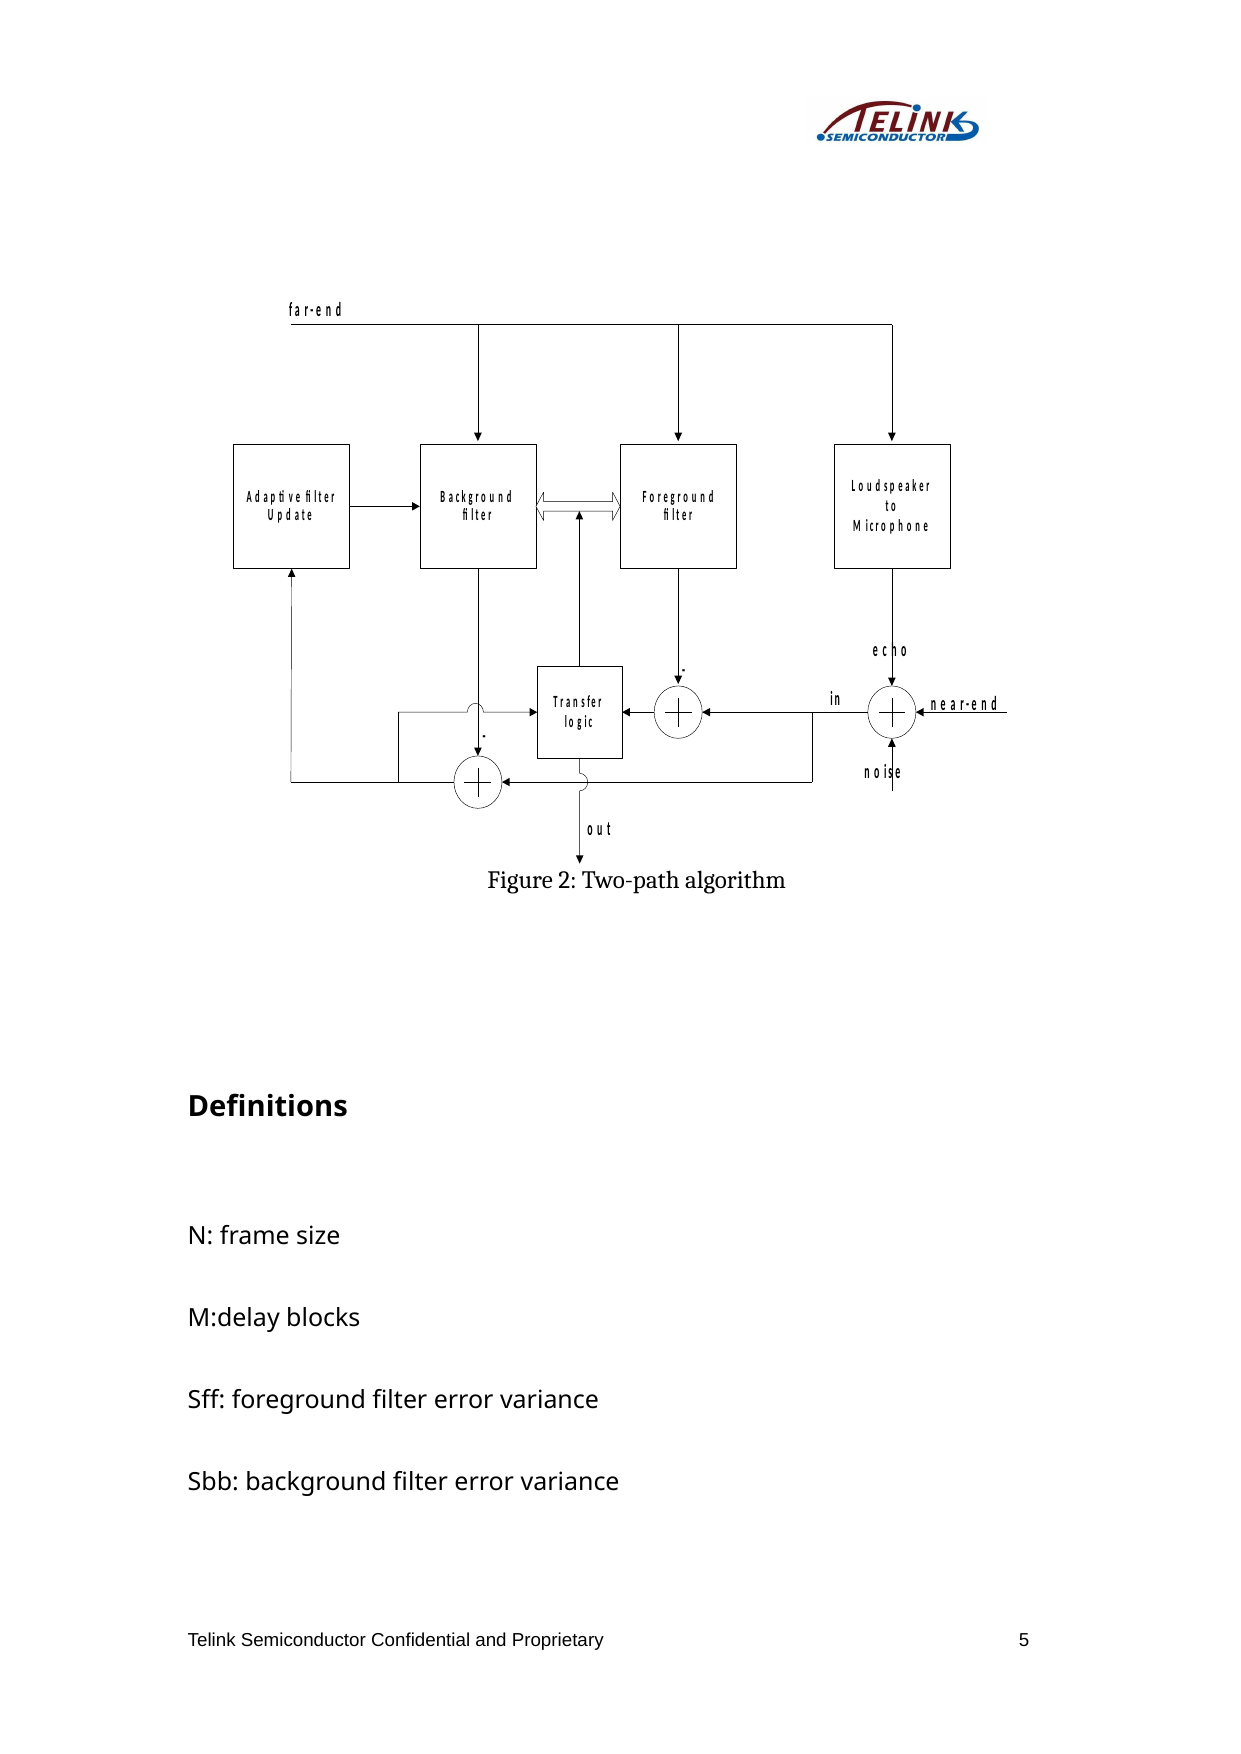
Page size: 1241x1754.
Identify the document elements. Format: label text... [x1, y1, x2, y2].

text N: frame size [187, 1202, 1053, 1267]
text Definitions [187, 1072, 1053, 1137]
picture [806, 97, 988, 146]
text M:delay blocks [187, 1284, 1053, 1349]
text Sbb: background filter error variance [187, 1448, 1053, 1513]
text Figure 2: Two-path algorithm [188, 292, 1052, 895]
text Sff: foreground filter error variance [187, 1366, 1053, 1431]
